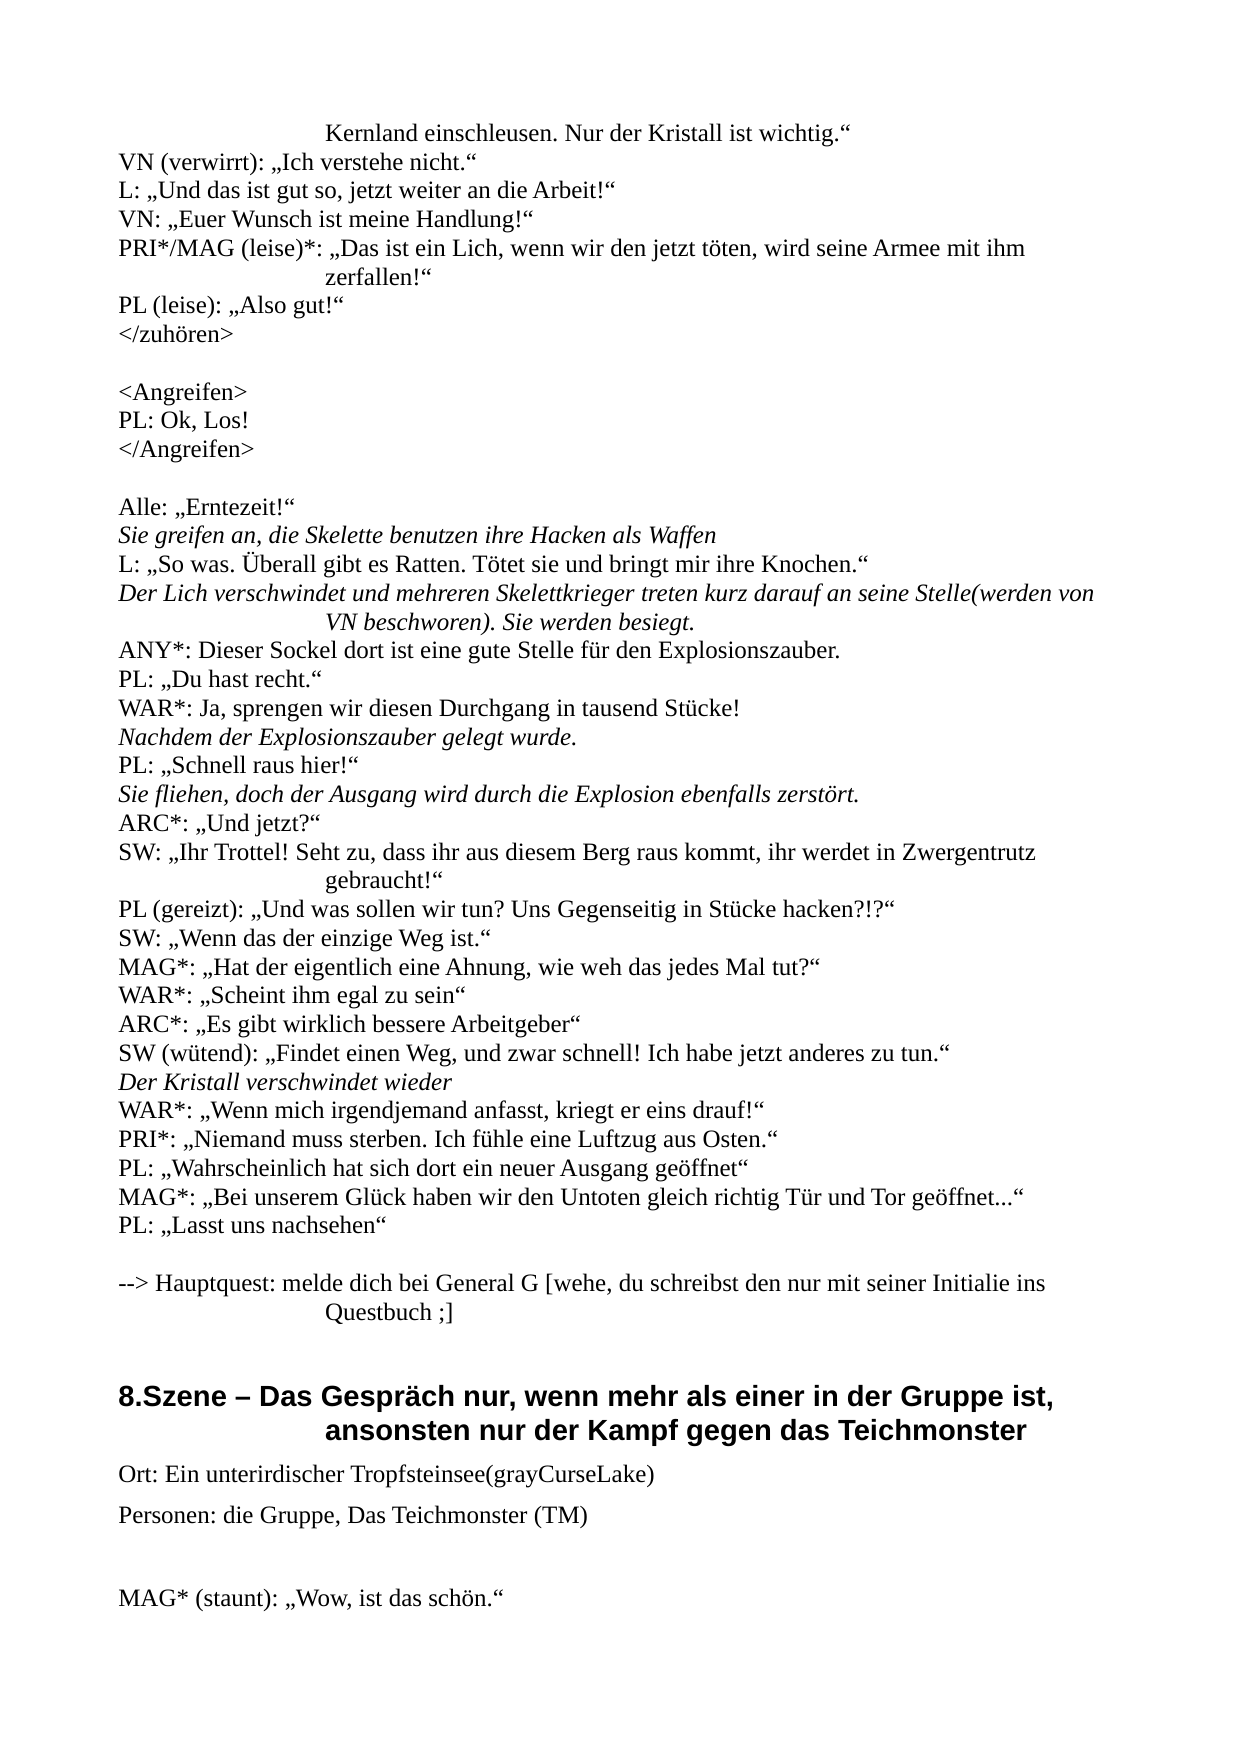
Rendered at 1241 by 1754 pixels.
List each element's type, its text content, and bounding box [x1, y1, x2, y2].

text </zuhören> [118, 319, 1122, 348]
text L: „So was. Überall gibt es Ratten. Tötet sie und bringt mir ihre Knochen.“ [118, 549, 1122, 578]
text Der Kristall verschwindet wieder [118, 1067, 1122, 1096]
text VN (verwirrt): „Ich verstehe nicht.“ [118, 147, 1122, 176]
text WAR*: Ja, sprengen wir diesen Durchgang in tausend Stücke! [118, 693, 1122, 722]
text ARC*: „Es gibt wirklich bessere Arbeitgeber“ [118, 1009, 1122, 1038]
text MAG* (staunt): „Wow, ist das schön.“ [118, 1583, 1122, 1611]
text PL (leise): „Also gut!“ [118, 291, 1122, 319]
text VN: „Euer Wunsch ist meine Handlung!“ [118, 204, 1122, 233]
text Der Lich verschwindet und mehreren Skelettkrieger treten kurz darauf an seine Stelle(werden von VN beschworen). Sie werden besiegt. [118, 578, 1122, 636]
text Ort: Ein unterirdischer Tropfsteinsee(grayCurseLake) [118, 1459, 1122, 1488]
text MAG*: „Hat der eigentlich eine Ahnung, wie weh das jedes Mal tut?“ [118, 952, 1122, 981]
text PL: „Schnell raus hier!“ [118, 751, 1122, 779]
text PL: „Lasst uns nachsehen“ [118, 1211, 1122, 1239]
text <Angreifen> [118, 377, 1122, 406]
text Sie fliehen, doch der Ausgang wird durch die Explosion ebenfalls zerstört. [118, 779, 1122, 808]
text PRI*/MAG (leise)*: „Das ist ein Lich, wenn wir den jetzt töten, wird seine Armee mit ihm zerfallen!“ [118, 233, 1122, 291]
text PL (gereizt): „Und was sollen wir tun? Uns Gegenseitig in Stücke hacken?!?“ [118, 894, 1122, 923]
text </Angreifen> [118, 434, 1122, 463]
subtitle Szene – Das Gespräch nur, wenn mehr als einer in der Gruppe ist, ansonsten nur der Kampf gegen das Teichmonster [118, 1379, 1122, 1446]
text Alle: „Erntezeit!“ [118, 492, 1122, 521]
text ANY*: Dieser Sockel dort ist eine gute Stelle für den Explosionszauber. [118, 636, 1122, 664]
text Personen: die Gruppe, Das Teichmonster (TM) [118, 1500, 1122, 1529]
text SW: „Wenn das der einzige Weg ist.“ [118, 923, 1122, 952]
text ARC*: „Und jetzt?“ [118, 808, 1122, 837]
text SW (wütend): „Findet einen Weg, und zwar schnell! Ich habe jetzt anderes zu tun.“ [118, 1038, 1122, 1067]
text Nachdem der Explosionszauber gelegt wurde. [118, 722, 1122, 751]
text Kernland einschleusen. Nur der Kristall ist wichtig.“ [118, 118, 1122, 147]
text MAG*: „Bei unserem Glück haben wir den Untoten gleich richtig Tür und Tor geöffnet...“ [118, 1182, 1122, 1211]
text PL: „Du hast recht.“ [118, 664, 1122, 693]
text Sie greifen an, die Skelette benutzen ihre Hacken als Waffen [118, 521, 1122, 549]
text SW: „Ihr Trottel! Seht zu, dass ihr aus diesem Berg raus kommt, ihr werdet in Zwergentrutz gebraucht!“ [118, 837, 1122, 894]
text PL: Ok, Los! [118, 406, 1122, 434]
text PRI*: „Niemand muss sterben. Ich fühle eine Luftzug aus Osten.“ [118, 1124, 1122, 1153]
text PL: „Wahrscheinlich hat sich dort ein neuer Ausgang geöffnet“ [118, 1153, 1122, 1182]
text WAR*: „Scheint ihm egal zu sein“ [118, 981, 1122, 1009]
text WAR*: „Wenn mich irgendjemand anfasst, kriegt er eins drauf!“ [118, 1096, 1122, 1124]
text --> Hauptquest: melde dich bei General G [wehe, du schreibst den nur mit seiner Initialie ins Questbuch ;] [118, 1268, 1122, 1326]
text L: „Und das ist gut so, jetzt weiter an die Arbeit!“ [118, 176, 1122, 204]
